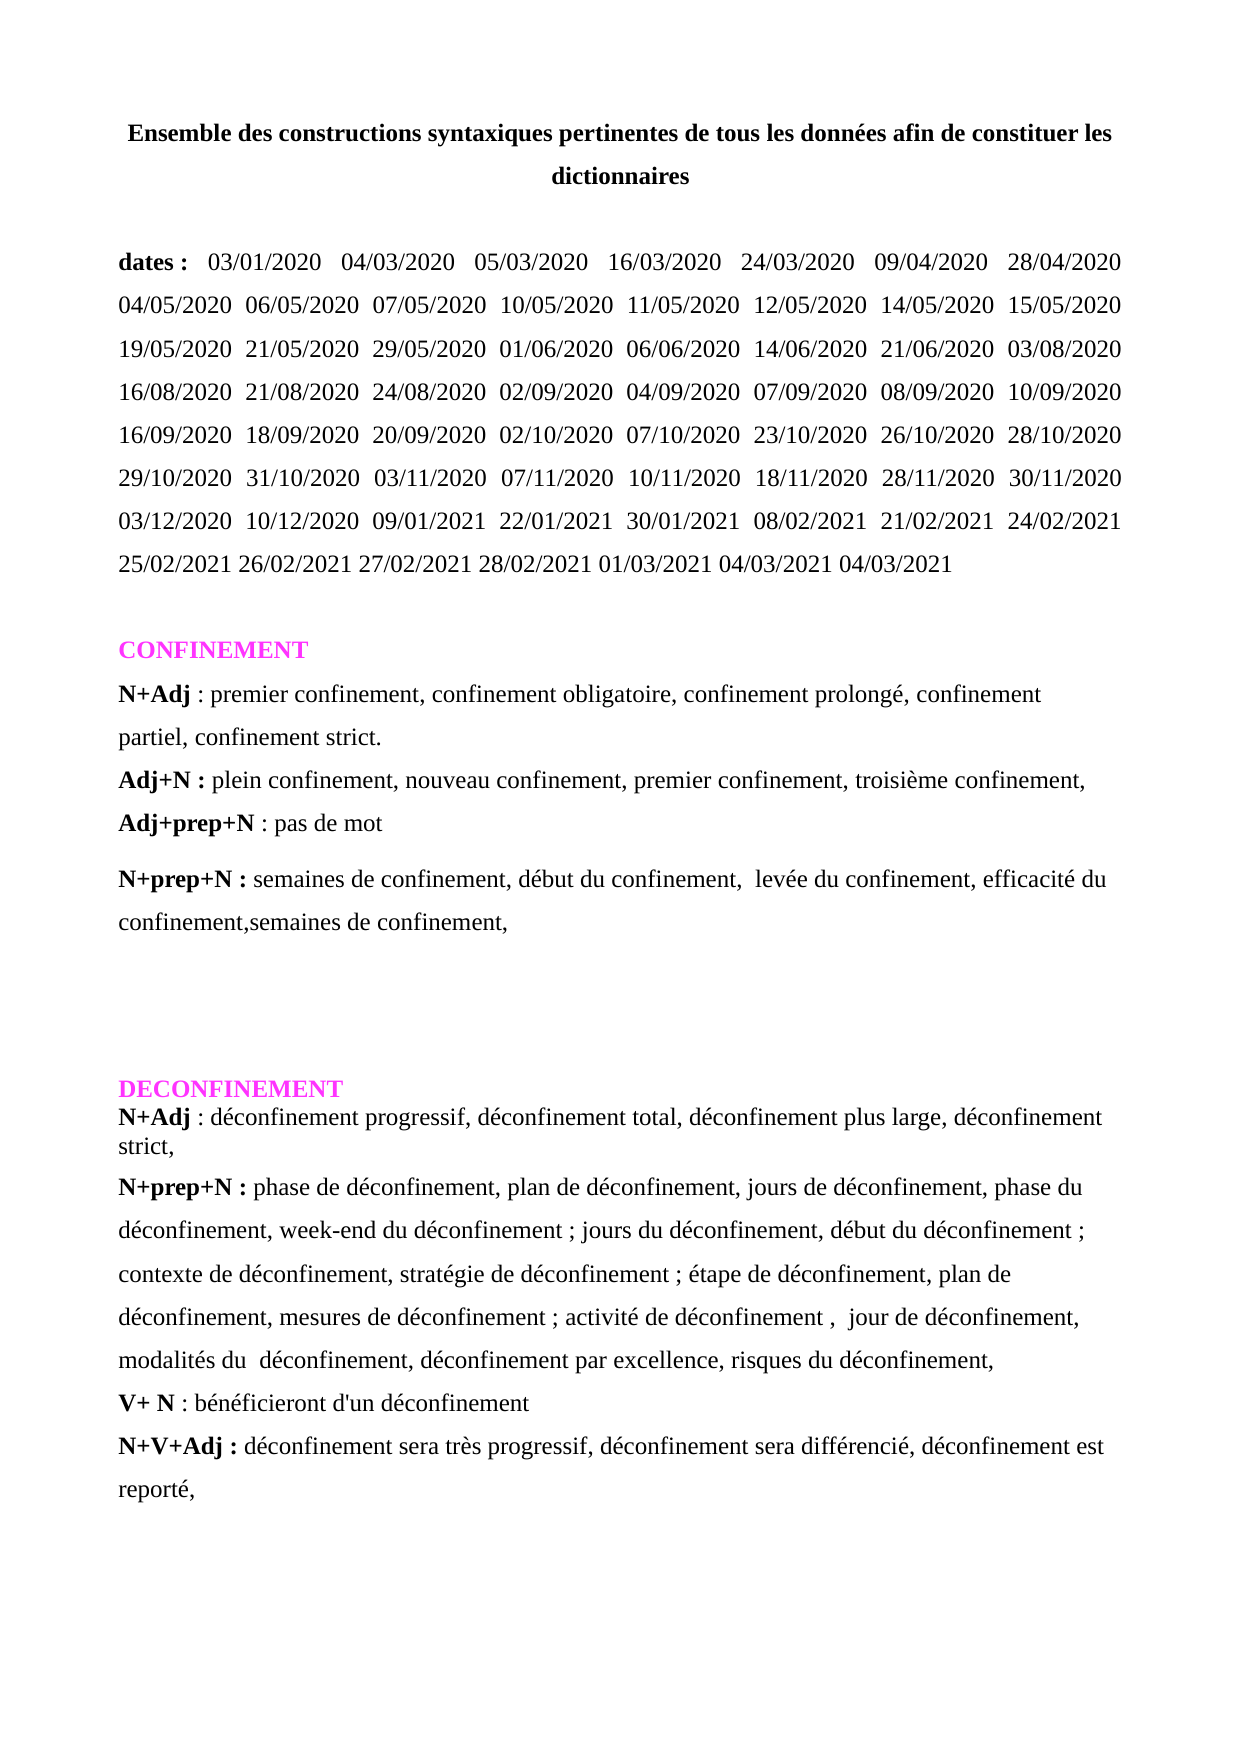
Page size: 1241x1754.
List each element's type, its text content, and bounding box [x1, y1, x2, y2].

text N+prep+N : semaines de confinement, début du confinement, levée du confinement, efficacité du confinement,semaines de confinement, [118, 864, 1122, 936]
text CONFINEMENT [118, 636, 1122, 664]
text V+ N : bénéficieront d'un déconfinement [118, 1388, 1122, 1417]
text N+Adj : premier confinement, confinement obligatoire, confinement prolongé, confinement partiel, confinement strict. [118, 679, 1122, 751]
text Ensemble des constructions syntaxiques pertinentes de tous les données afin de constituer les dictionnaires [118, 118, 1122, 190]
text Adj+N : plein confinement, nouveau confinement, premier confinement, troisième confinement, [118, 765, 1122, 794]
text N+prep+N : phase de déconfinement, plan de déconfinement, jours de déconfinement, phase du déconfinement, week-end du déconfinement ; jours du déconfinement, début du déconfinement ; contexte de déconfinement, stratégie de déconfinement ; étape de déconfinement, plan de déconfinement, mesures de déconfinement ; activité de déconfinement , jour de déconfinement, modalités du déconfinement, déconfinement par excellence, risques du déconfinement, [118, 1172, 1122, 1374]
text N+V+Adj : déconfinement sera très progressif, déconfinement sera différencié, déconfinement est reporté, [118, 1431, 1122, 1503]
text Adj+prep+N : pas de mot [118, 808, 1122, 837]
text dates : 03/01/2020 04/03/2020 05/03/2020 16/03/2020 24/03/2020 09/04/2020 28/04/2020 04/05/2020 06/05/2020 07/05/2020 10/05/2020 11/05/2020 12/05/2020 14/05/2020 15/05/2020 19/05/2020 21/05/2020 29/05/2020 01/06/2020 06/06/2020 14/06/2020 21/06/2020 03/08/2020 16/08/2020 21/08/2020 24/08/2020 02/09/2020 04/09/2020 07/09/2020 08/09/2020 10/09/2020 16/09/2020 18/09/2020 20/09/2020 02/10/2020 07/10/2020 23/10/2020 26/10/2020 28/10/2020 29/10/2020 31/10/2020 03/11/2020 07/11/2020 10/11/2020 18/11/2020 28/11/2020 30/11/2020 03/12/2020 10/12/2020 09/01/2021 22/01/2021 30/01/2021 08/02/2021 21/02/2021 24/02/2021 25/02/2021 26/02/2021 27/02/2021 28/02/2021 01/03/2021 04/03/2021 04/03/2021 [118, 247, 1122, 578]
text DECONFINEMENT N+Adj : déconfinement progressif, déconfinement total, déconfinement plus large, déconfinement strict, [118, 1074, 1122, 1160]
